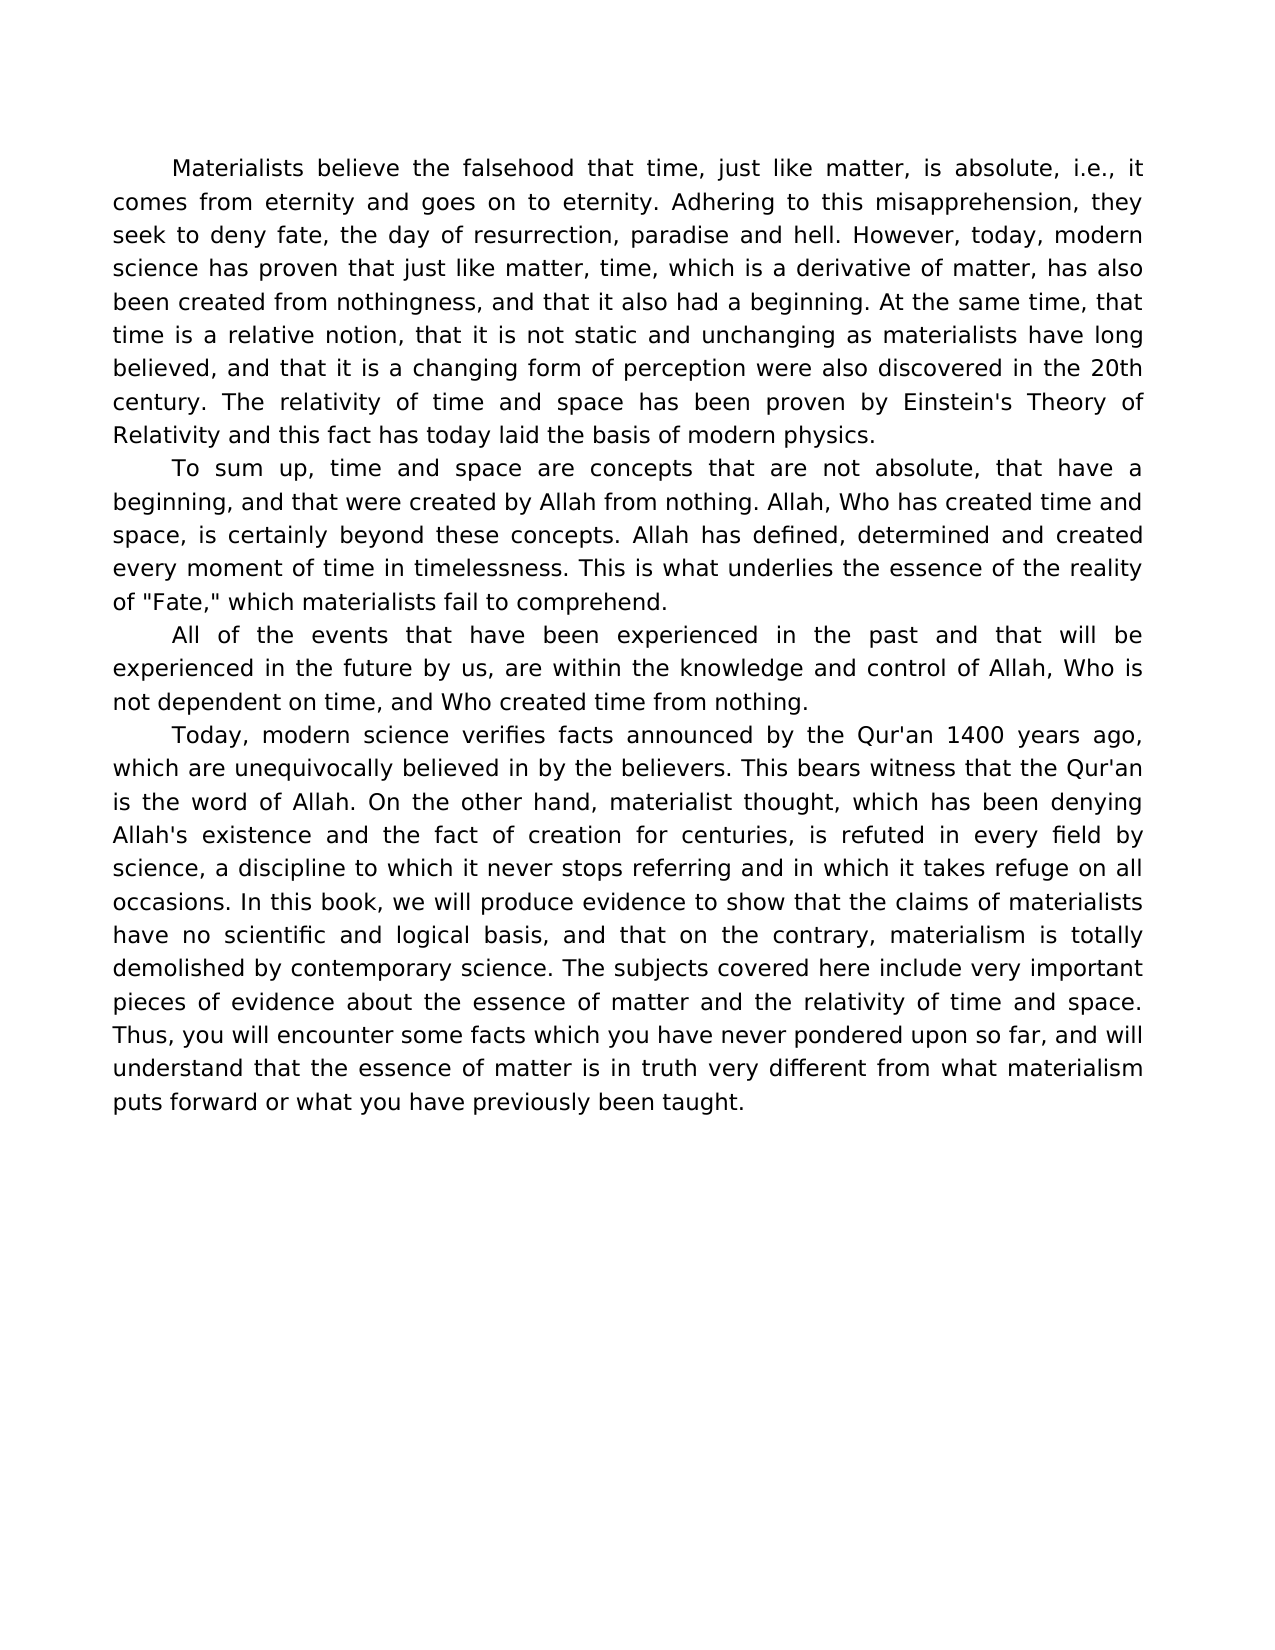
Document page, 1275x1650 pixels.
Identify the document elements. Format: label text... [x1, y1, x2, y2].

text All of the events that have been experienced in the past and that will be experienced in the future by us, are within the knowledge and control of Allah, Who is not dependent on time, and Who created time from nothing. [112, 617, 1145, 717]
text Today, modern science verifies facts announced by the Qur'an 1400 years ago, which are unequivocally believed in by the believers. This bears witness that the Qur'an is the word of Allah. On the other hand, materialist thought, which has been denying Allah's existence and the fact of creation for centuries, is refuted in every field by science, a discipline to which it never stops referring and in which it takes refuge on all occasions. In this book, we will produce evidence to show that the claims of materialists have no scientific and logical basis, and that on the contrary, materialism is totally demolished by contemporary science. The subjects covered here include very important pieces of evidence about the essence of matter and the relativity of time and space. Thus, you will encounter some facts which you have never pondered upon so far, and will understand that the essence of matter is in truth very different from what materialism puts forward or what you have previously been taught. [112, 717, 1145, 1117]
text To sum up, time and space are concepts that are not absolute, that have a beginning, and that were created by Allah from nothing. Allah, Who has created time and space, is certainly beyond these concepts. Allah has defined, determined and created every moment of time in timelessness. This is what underlies the essence of the reality of "Fate," which materialists fail to comprehend. [112, 450, 1145, 617]
text Materialists believe the falsehood that time, just like matter, is absolute, i.e., it comes from eternity and goes on to eternity. Adhering to this misapprehension, they seek to deny fate, the day of resurrection, paradise and hell. However, today, modern science has proven that just like matter, time, which is a derivative of matter, has also been created from nothingness, and that it also had a beginning. At the same time, that time is a relative notion, that it is not static and unchanging as materialists have long believed, and that it is a changing form of perception were also discovered in the 20th century. The relativity of time and space has been proven by Einstein's Theory of Relativity and this fact has today laid the basis of modern physics. [112, 150, 1145, 450]
